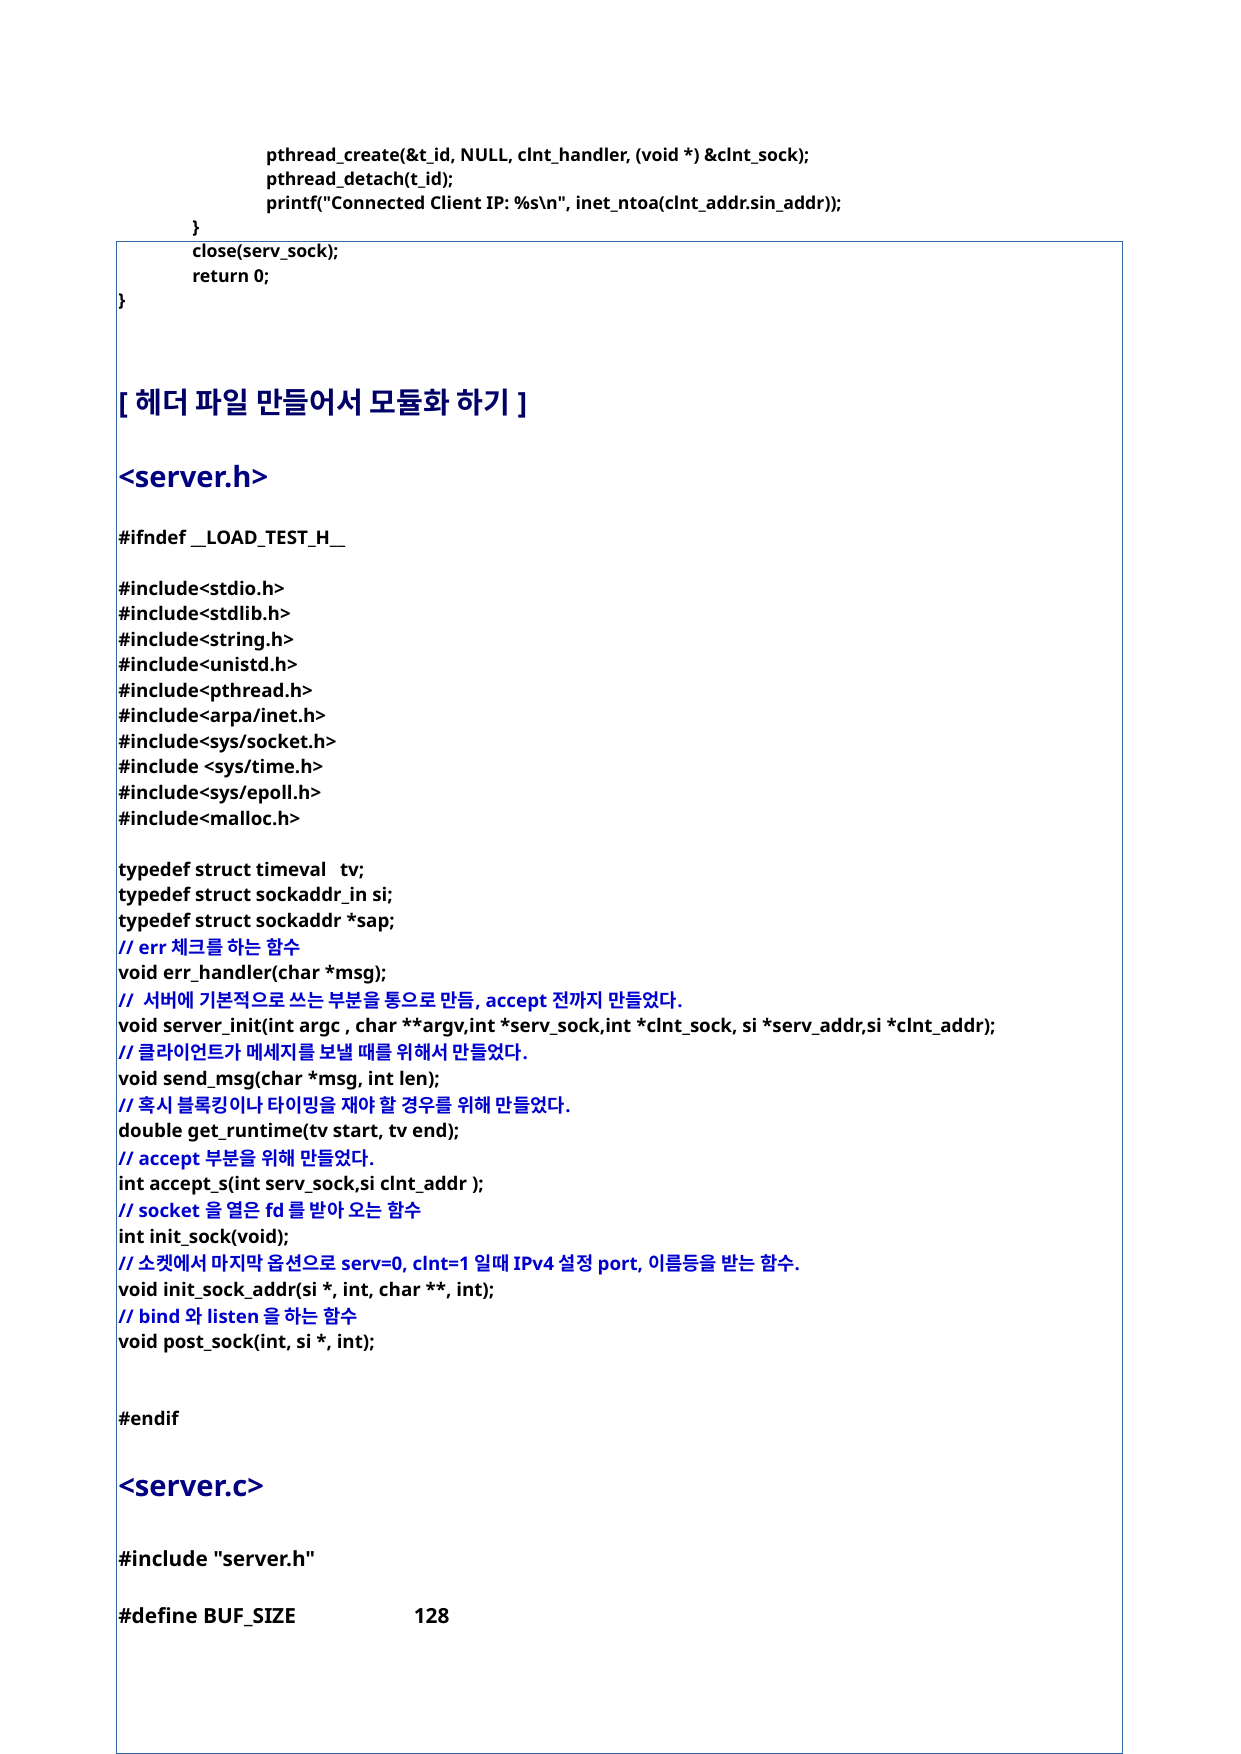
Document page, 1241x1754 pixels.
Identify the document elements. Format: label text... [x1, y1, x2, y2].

text void send_msg(char *msg, int len); [118, 1065, 1122, 1091]
text [ 헤더 파일 만들어서 모듈화 하기 ] [118, 379, 1122, 422]
text #include "server.h" [118, 1544, 1122, 1573]
text #include<malloc.h> [118, 805, 1122, 830]
text } [118, 287, 1122, 311]
text #include <sys/time.h> [118, 754, 1122, 779]
text #include<stdlib.h> [118, 601, 1122, 626]
text #include<sys/socket.h> [118, 728, 1122, 754]
text printf("Connected Client IP: %s\n", inet_ntoa(clnt_addr.sin_addr)); [118, 191, 1122, 215]
text #include<unistd.h> [118, 652, 1122, 677]
text #define BUF_SIZE 128 [118, 1601, 1122, 1629]
text return 0; [118, 263, 1122, 287]
text <server.h> [118, 456, 1122, 496]
text int init_sock(void); [118, 1223, 1122, 1249]
text double get_runtime(tv start, tv end); [118, 1118, 1122, 1143]
text typedef struct timeval tv; [118, 856, 1122, 881]
text // err 체크를 하는 함수 [118, 932, 1122, 960]
text void init_sock_addr(si *, int, char **, int); [118, 1276, 1122, 1301]
text // 소켓에서 마지막 옵션으로 serv=0, clnt=1 일때 IPv4 설정 port, 이름등을 받는 함수. [118, 1249, 1122, 1276]
text #include<sys/epoll.h> [118, 779, 1122, 805]
text // accept 부분을 위해 만들었다. [118, 1143, 1122, 1171]
text // 서버에 기본적으로 쓰는 부분을 통으로 만듬, accept 전까지 만들었다. [118, 985, 1122, 1012]
text void server_init(int argc , char **argv,int *serv_sock,int *clnt_sock, si *serv_addr,si *clnt_addr); [118, 1012, 1122, 1038]
text #include<pthread.h> [118, 677, 1122, 703]
text // 클라이언트가 메세지를 보낼 때를 위해서 만들었다. [118, 1038, 1122, 1065]
text close(serv_sock); [118, 242, 1122, 263]
text // socket 을 열은 fd를 받아 오는 함수 [118, 1196, 1122, 1223]
text void err_handler(char *msg); [118, 960, 1122, 985]
text #include<arpa/inet.h> [118, 703, 1122, 728]
text #ifndef __LOAD_TEST_H__ [118, 524, 1122, 550]
text pthread_detach(t_id); [118, 166, 1122, 191]
text void post_sock(int, si *, int); [118, 1329, 1122, 1354]
text #endif [118, 1405, 1122, 1431]
text } [118, 215, 1122, 239]
text typedef struct sockaddr *sap; [118, 907, 1122, 932]
text #include<string.h> [118, 626, 1122, 652]
text int accept_s(int serv_sock,si clnt_addr ); [118, 1171, 1122, 1196]
text // 혹시 블록킹이나 타이밍을 재야 할 경우를 위해 만들었다. [118, 1091, 1122, 1118]
text pthread_create(&t_id, NULL, clnt_handler, (void *) &clnt_sock); [118, 142, 1122, 166]
text // bind 와 listen을 하는 함수 [118, 1301, 1122, 1329]
text <server.c> [118, 1465, 1122, 1504]
text #include<stdio.h> [118, 575, 1122, 601]
text typedef struct sockaddr_in si; [118, 881, 1122, 907]
